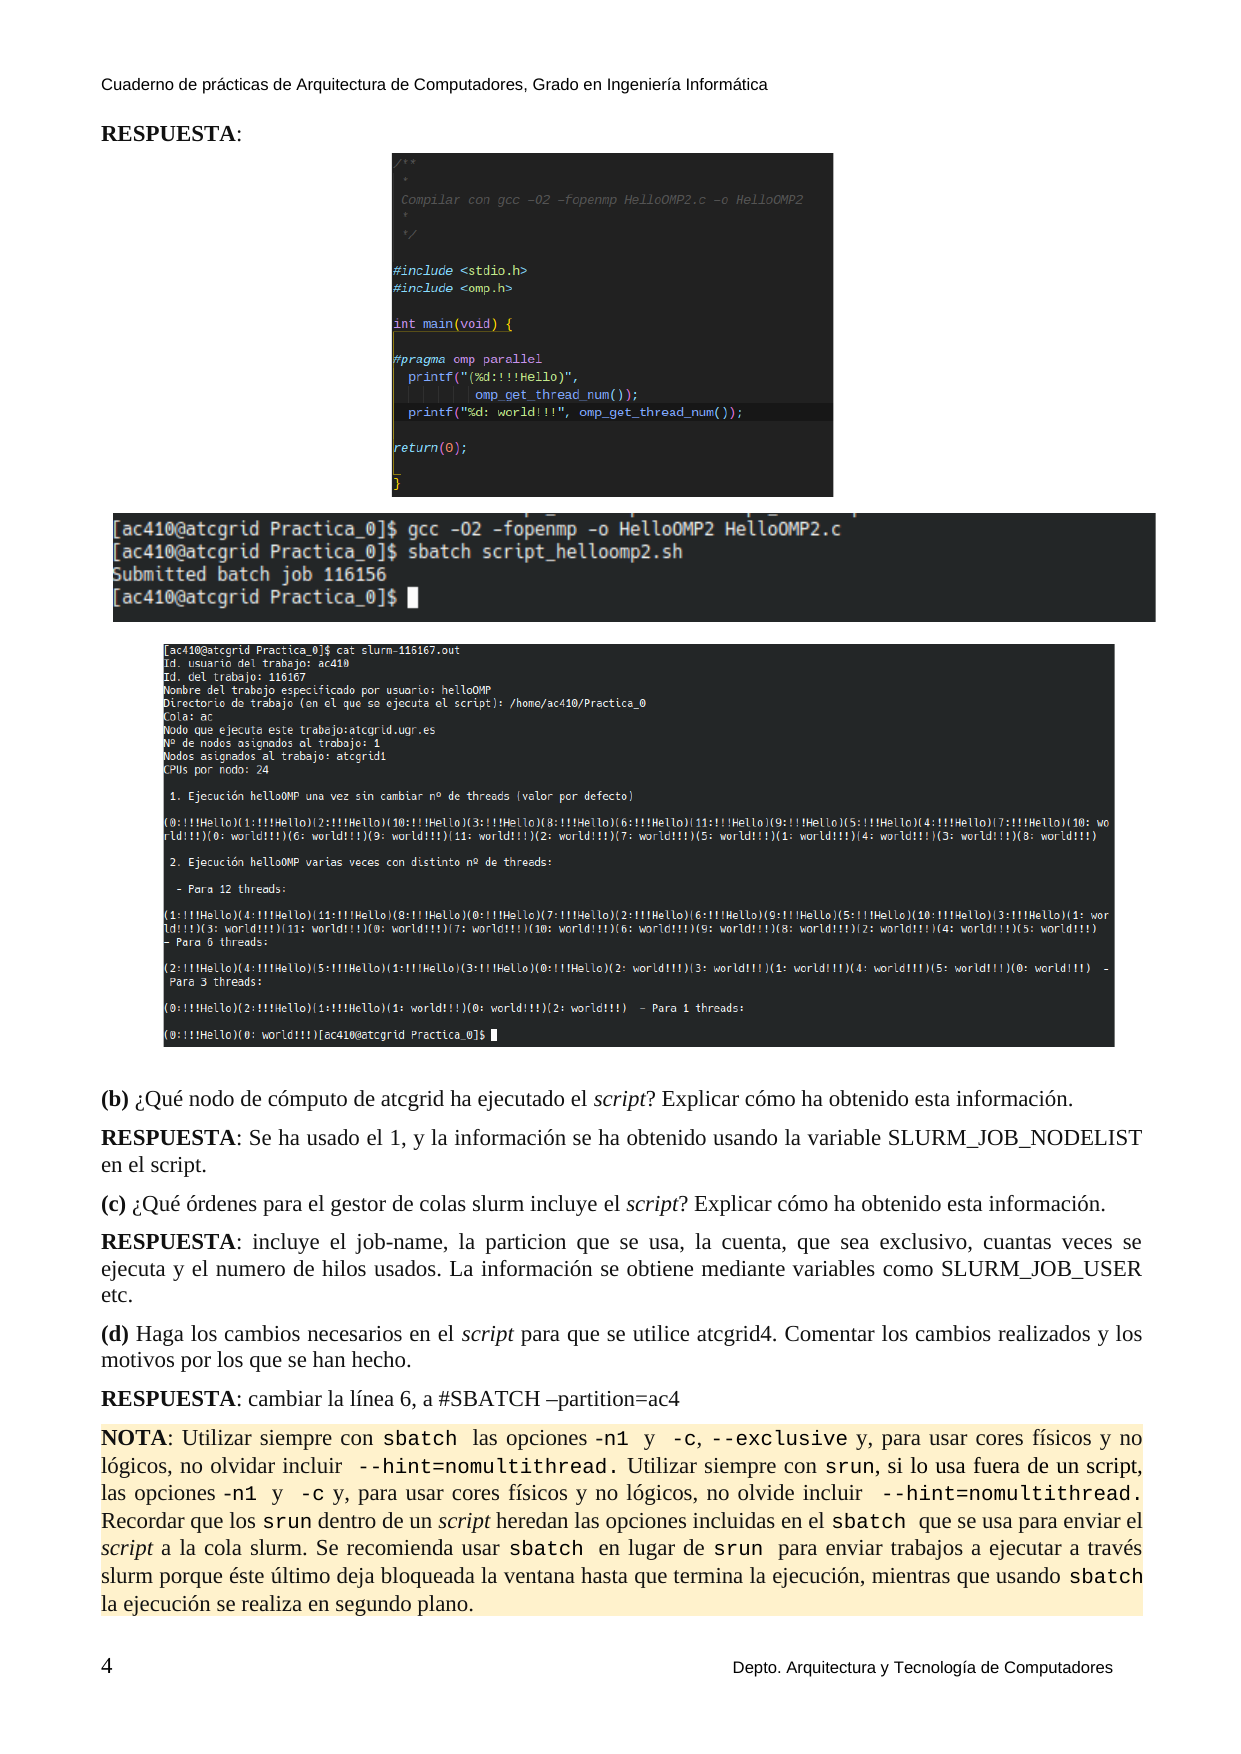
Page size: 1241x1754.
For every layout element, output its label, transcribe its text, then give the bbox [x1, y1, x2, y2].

list RESPUESTA: [101, 121, 1143, 147]
picture [163, 644, 1115, 1047]
list RESPUESTA: incluye el job-name, la particion que se usa, la cuenta, que sea exclusivo, cuantas veces se ejecuta y el numero de hilos usados. La información se obtiene mediante variables como SLURM_JOB_USER etc. [101, 1228, 1143, 1307]
list NOTA: Utilizar siempre con sbatch las opciones -n1 y -c, --exclusive y, para usar cores físicos y no lógicos, no olvidar incluir --hint=nomultithread. Utilizar siempre con srun, si lo usa fuera de un script, las opciones -n1 y -c y, para usar cores físicos y no lógicos, no olvide incluir --hint=nomultithread. Recordar que los srun dentro de un script heredan las opciones incluidas en el sbatch que se usa para enviar el script a la cola slurm. Se recomienda usar sbatch en lugar de srun para enviar trabajos a ejecutar a través slurm porque éste último deja bloqueada la ventana hasta que termina la ejecución, mientras que usando sbatch la ejecución se realiza en segundo plano. [101, 1424, 1143, 1616]
list RESPUESTA: cambiar la línea 6, a #SBATCH –partition=ac4 [101, 1385, 1143, 1412]
text (b) ¿Qué nodo de cómputo de atcgrid ha ejecutado el script? Explicar cómo ha obtenido esta información. [101, 1086, 1143, 1112]
picture [391, 153, 834, 497]
text (d) Haga los cambios necesarios en el script para que se utilice atcgrid4. Comentar los cambios realizados y los motivos por los que se han hecho. [101, 1320, 1143, 1373]
text (c) ¿Qué órdenes para el gestor de colas slurm incluye el script? Explicar cómo ha obtenido esta información. [101, 1189, 1143, 1216]
list RESPUESTA: Se ha usado el 1, y la información se ha obtenido usando la variable SLURM_JOB_NODELIST en el script. [101, 1124, 1143, 1177]
picture [113, 513, 1156, 622]
